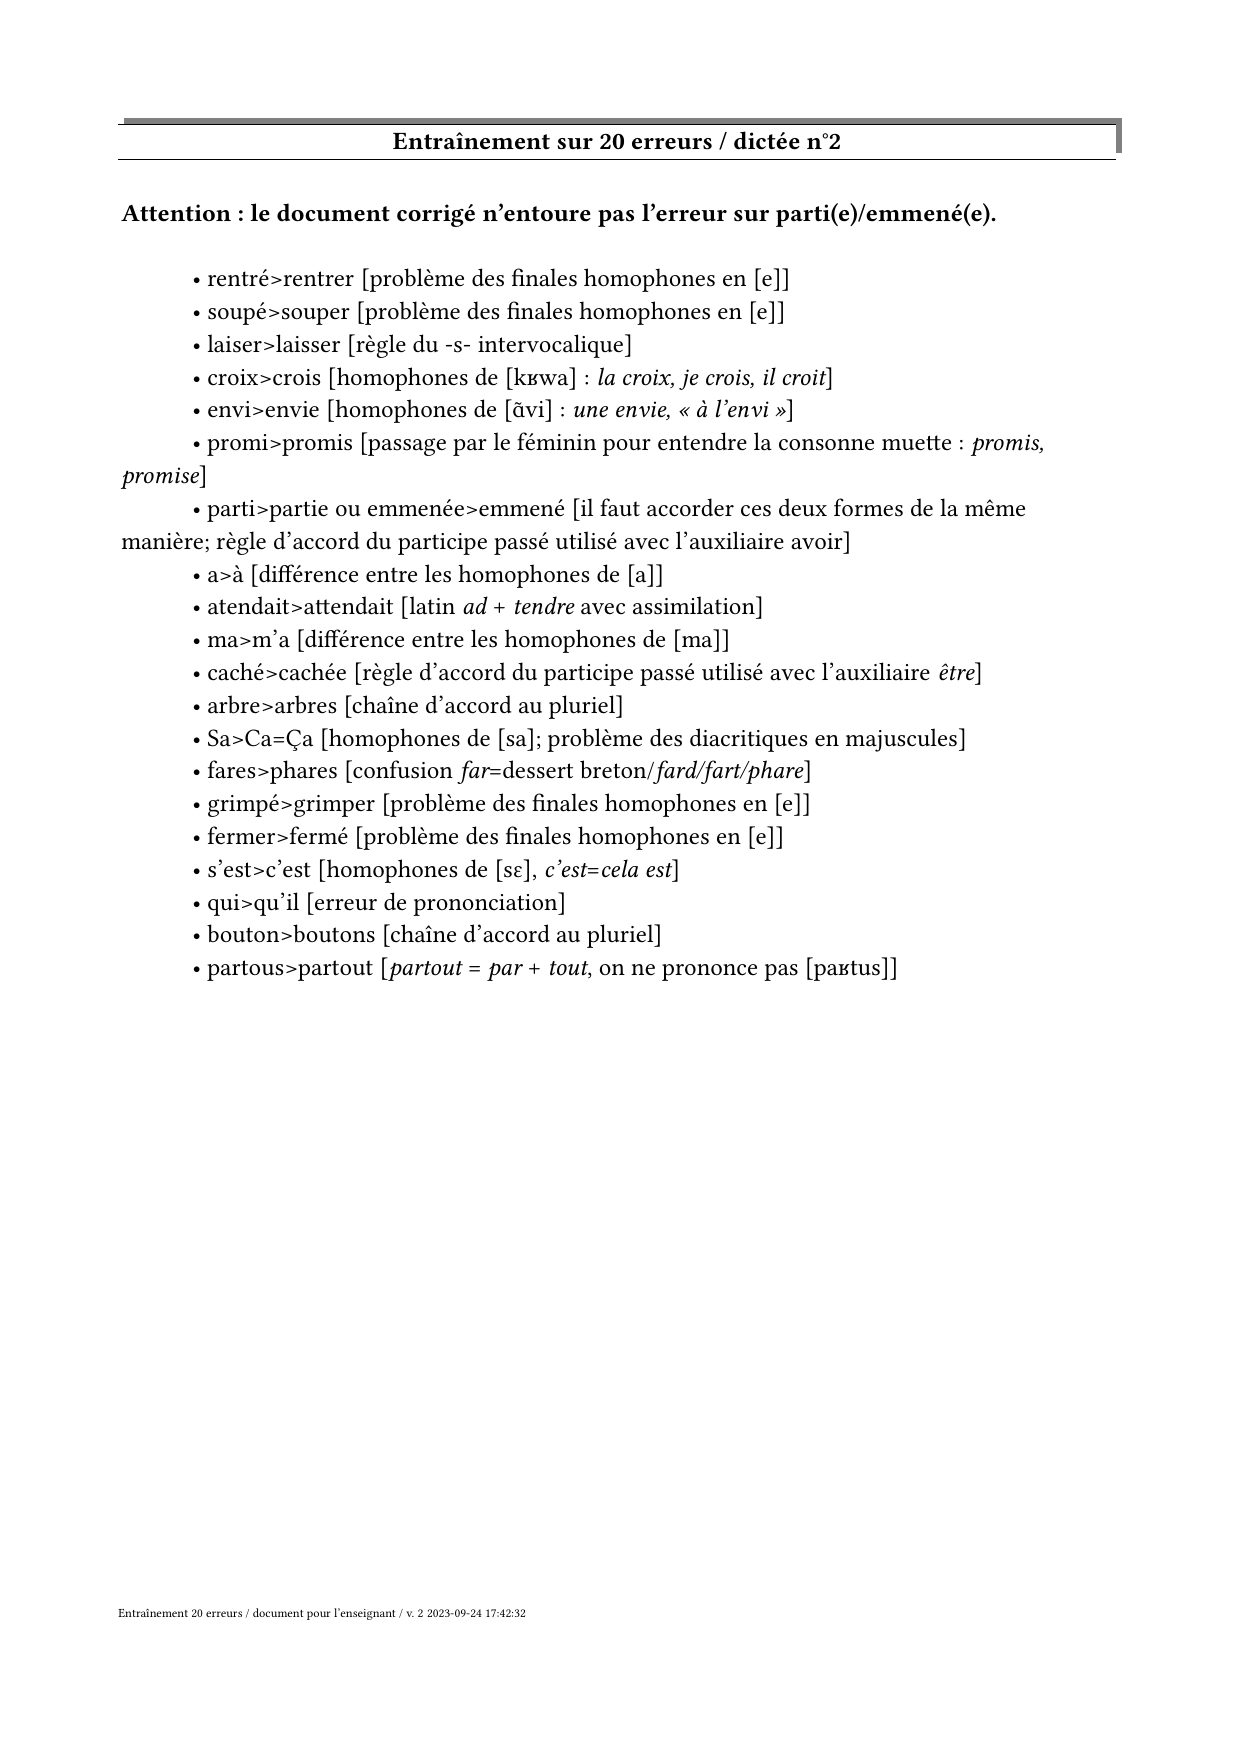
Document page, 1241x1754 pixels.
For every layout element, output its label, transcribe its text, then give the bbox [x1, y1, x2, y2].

text • partous>partout [partout = par + tout, on ne prononce pas [paʁtus]] [118, 950, 1122, 982]
text • arbre>arbres [chaîne d’accord au pluriel] [118, 688, 1122, 719]
text • croix>crois [homophones de [kʁwa] : la croix, je crois, il croit] [118, 360, 1122, 391]
text • envi>envie [homophones de [ɑ̃vi] : une envie, « à l’envi »] [118, 393, 1122, 424]
text • caché>cachée [règle d’accord du participe passé utilisé avec l’auxiliaire être] [118, 655, 1122, 687]
text • s’est>c’est [homophones de [sε], c’est=cela est] [118, 852, 1122, 883]
text • fares>phares [confusion far=dessert breton/fard/fart/phare] [118, 753, 1122, 785]
text • atendait>attendait [latin ad + tendre avec assimilation] [118, 589, 1122, 621]
text • grimpé>grimper [problème des finales homophones en [e]] [118, 786, 1122, 818]
text • parti>partie ou emmenée>emmené [il faut accorder ces deux formes de la même manière; règle d’accord du participe passé utilisé avec l’auxiliaire avoir] [118, 491, 1122, 555]
text • rentré>rentrer [problème des finales homophones en [e]] [118, 261, 1122, 293]
text • Sa>Ca=ça [homophones de [sa]; problème des diacritiques en majuscules] [118, 721, 1122, 752]
text • fermer>fermé [problème des finales homophones en [e]] [118, 819, 1122, 851]
text • bouton>boutons [chaîne d’accord au pluriel] [118, 918, 1122, 949]
text • laiser>laisser [règle du -s- intervocalique] [118, 327, 1122, 358]
text • soupé>souper [problème des finales homophones en [e]] [118, 294, 1122, 326]
text • ma>m’a [différence entre les homophones de [ma]] [118, 622, 1122, 654]
text • a>à [différence entre les homophones de [a]] [118, 557, 1122, 588]
text • promi>promis [passage par le féminin pour entendre la consonne muette : promis, promise] [118, 425, 1122, 490]
text • qui>qu’il [erreur de prononciation] [118, 885, 1122, 916]
text Attention : le document corrigé n’entoure pas l’erreur sur parti(e)/emmené(e). [118, 196, 1122, 227]
text Entraînement sur 20 erreurs / dictée n°2 [118, 125, 1116, 159]
